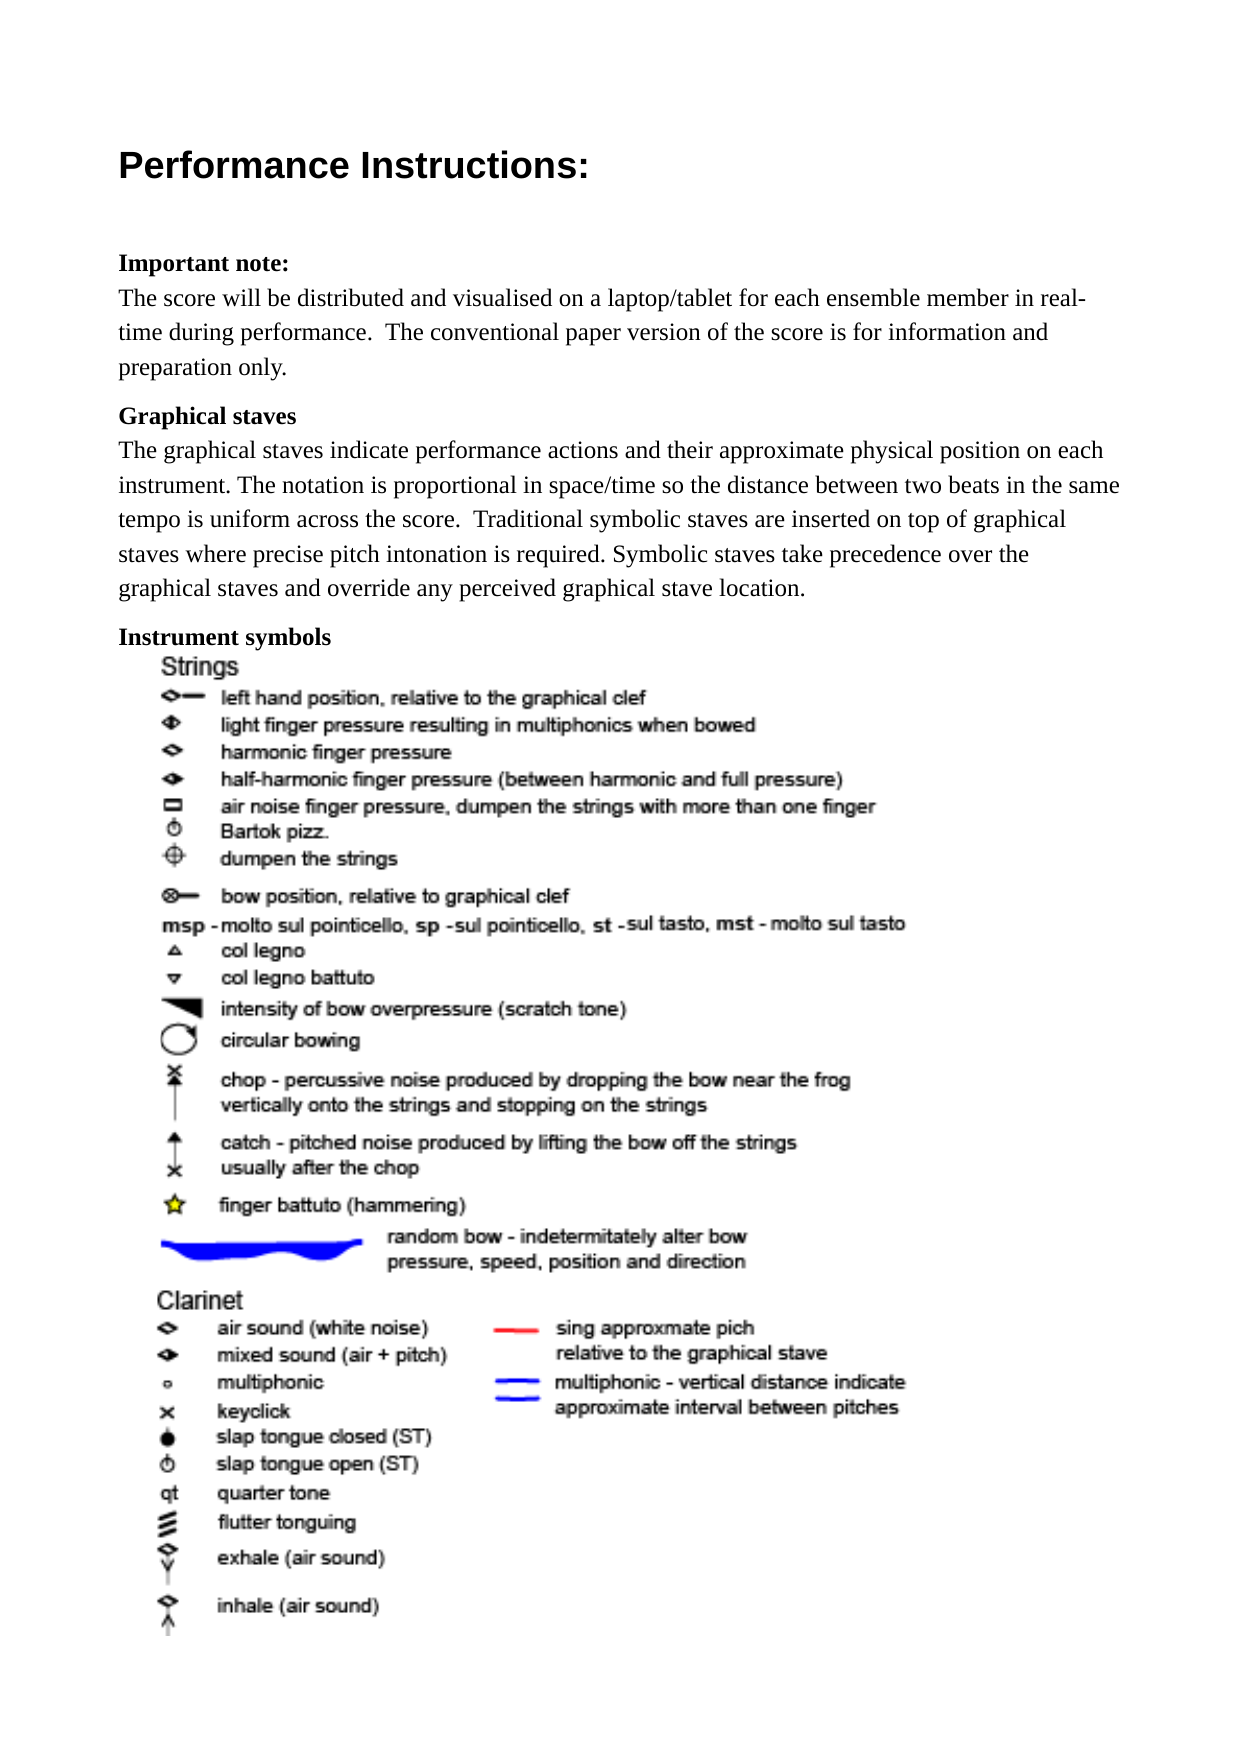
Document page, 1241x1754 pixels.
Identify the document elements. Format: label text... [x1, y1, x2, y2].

subtitle Performance Instructions: [118, 143, 1122, 187]
picture [160, 653, 907, 1275]
text Graphical staves The graphical staves indicate performance actions and their approximate physical position on each instrument. The notation is proportional in space/time so the distance between two beats in the same tempo is uniform across the score. Traditional symbolic staves are inserted on top of graphical staves where precise pitch intonation is required. Symbolic staves take precedence over the graphical staves and override any perceived graphical stave location. [118, 401, 1122, 602]
text Important note: The score will be distributed and visualised on a laptop/tablet for each ensemble member in real-time during performance. The conventional paper version of the score is for information and preparation only. [118, 248, 1122, 381]
text Instrument symbols [118, 622, 1122, 651]
picture [156, 1287, 913, 1636]
